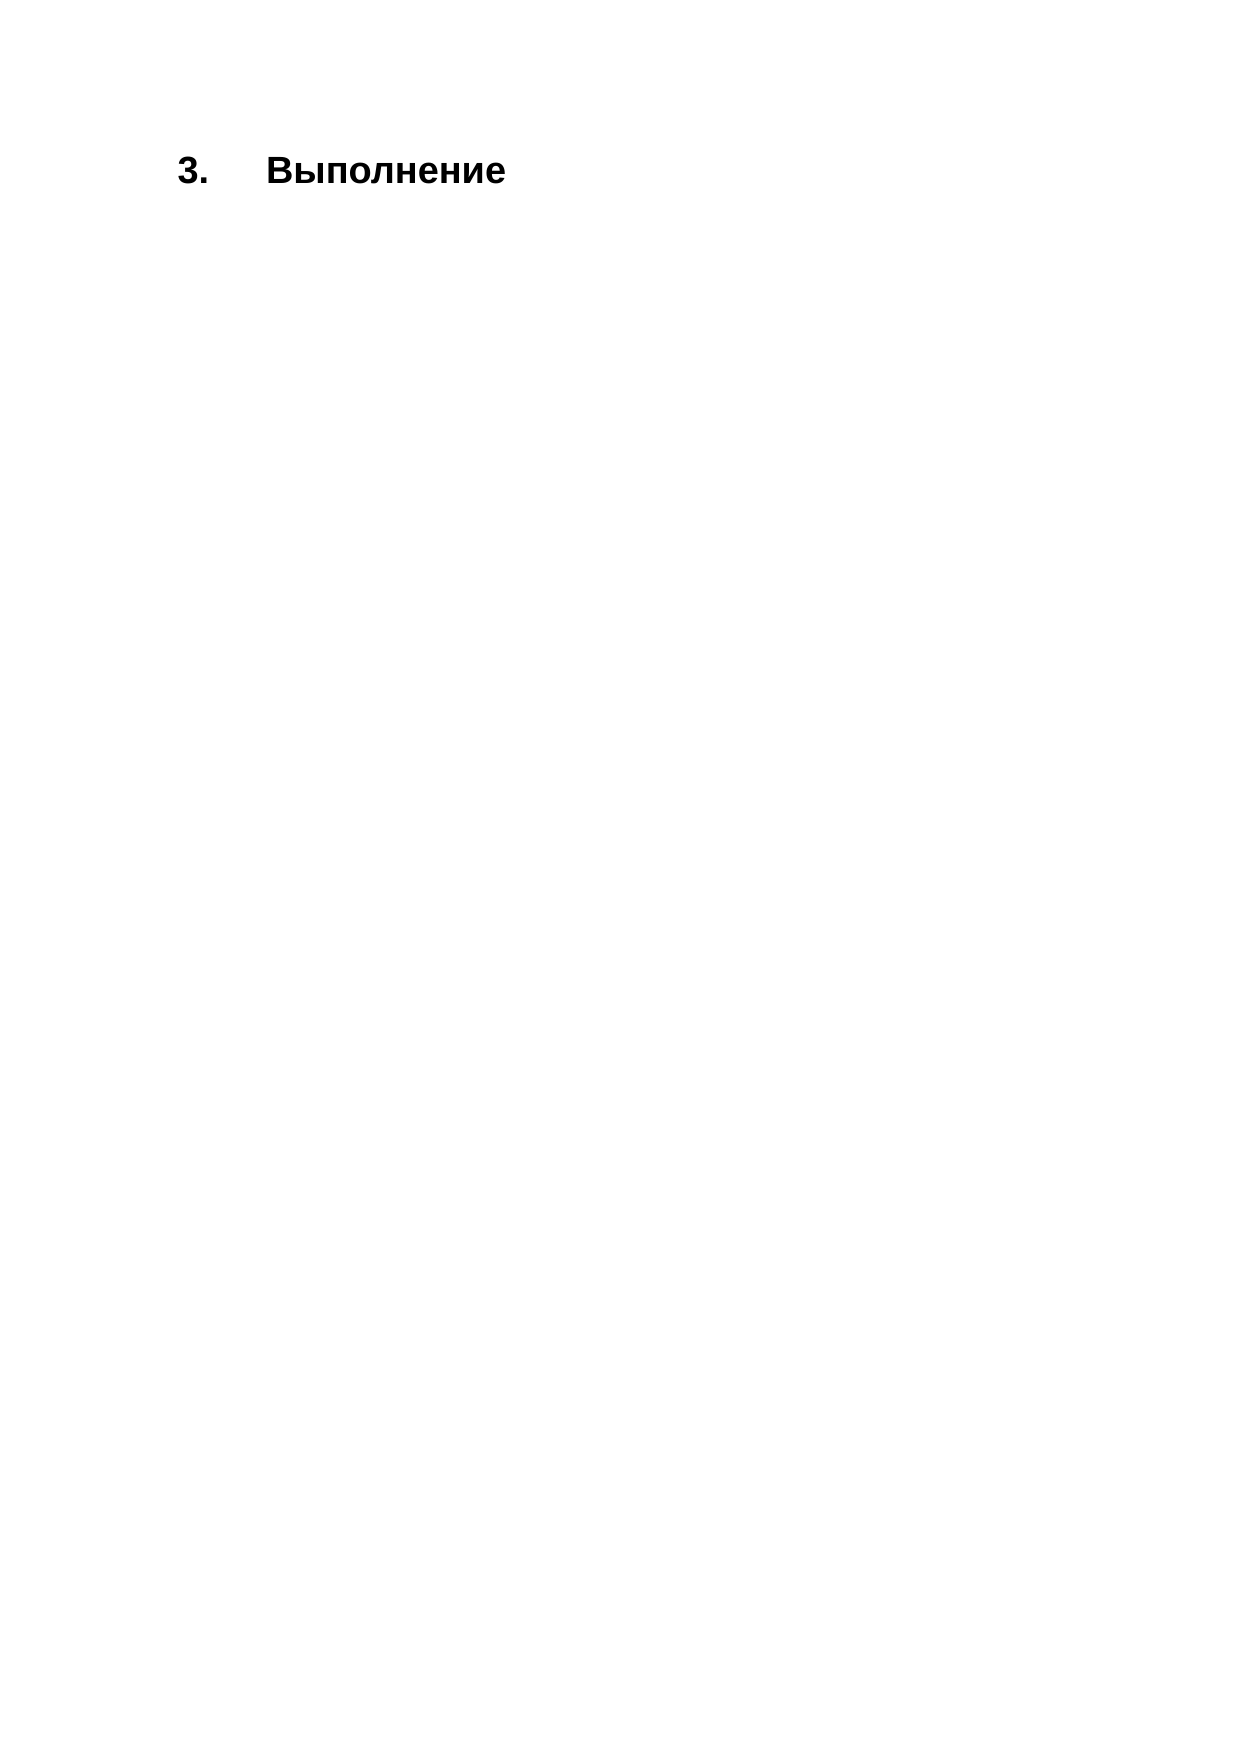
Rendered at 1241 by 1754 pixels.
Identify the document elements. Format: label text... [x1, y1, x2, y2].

subtitle Выполнение [118, 148, 1122, 191]
